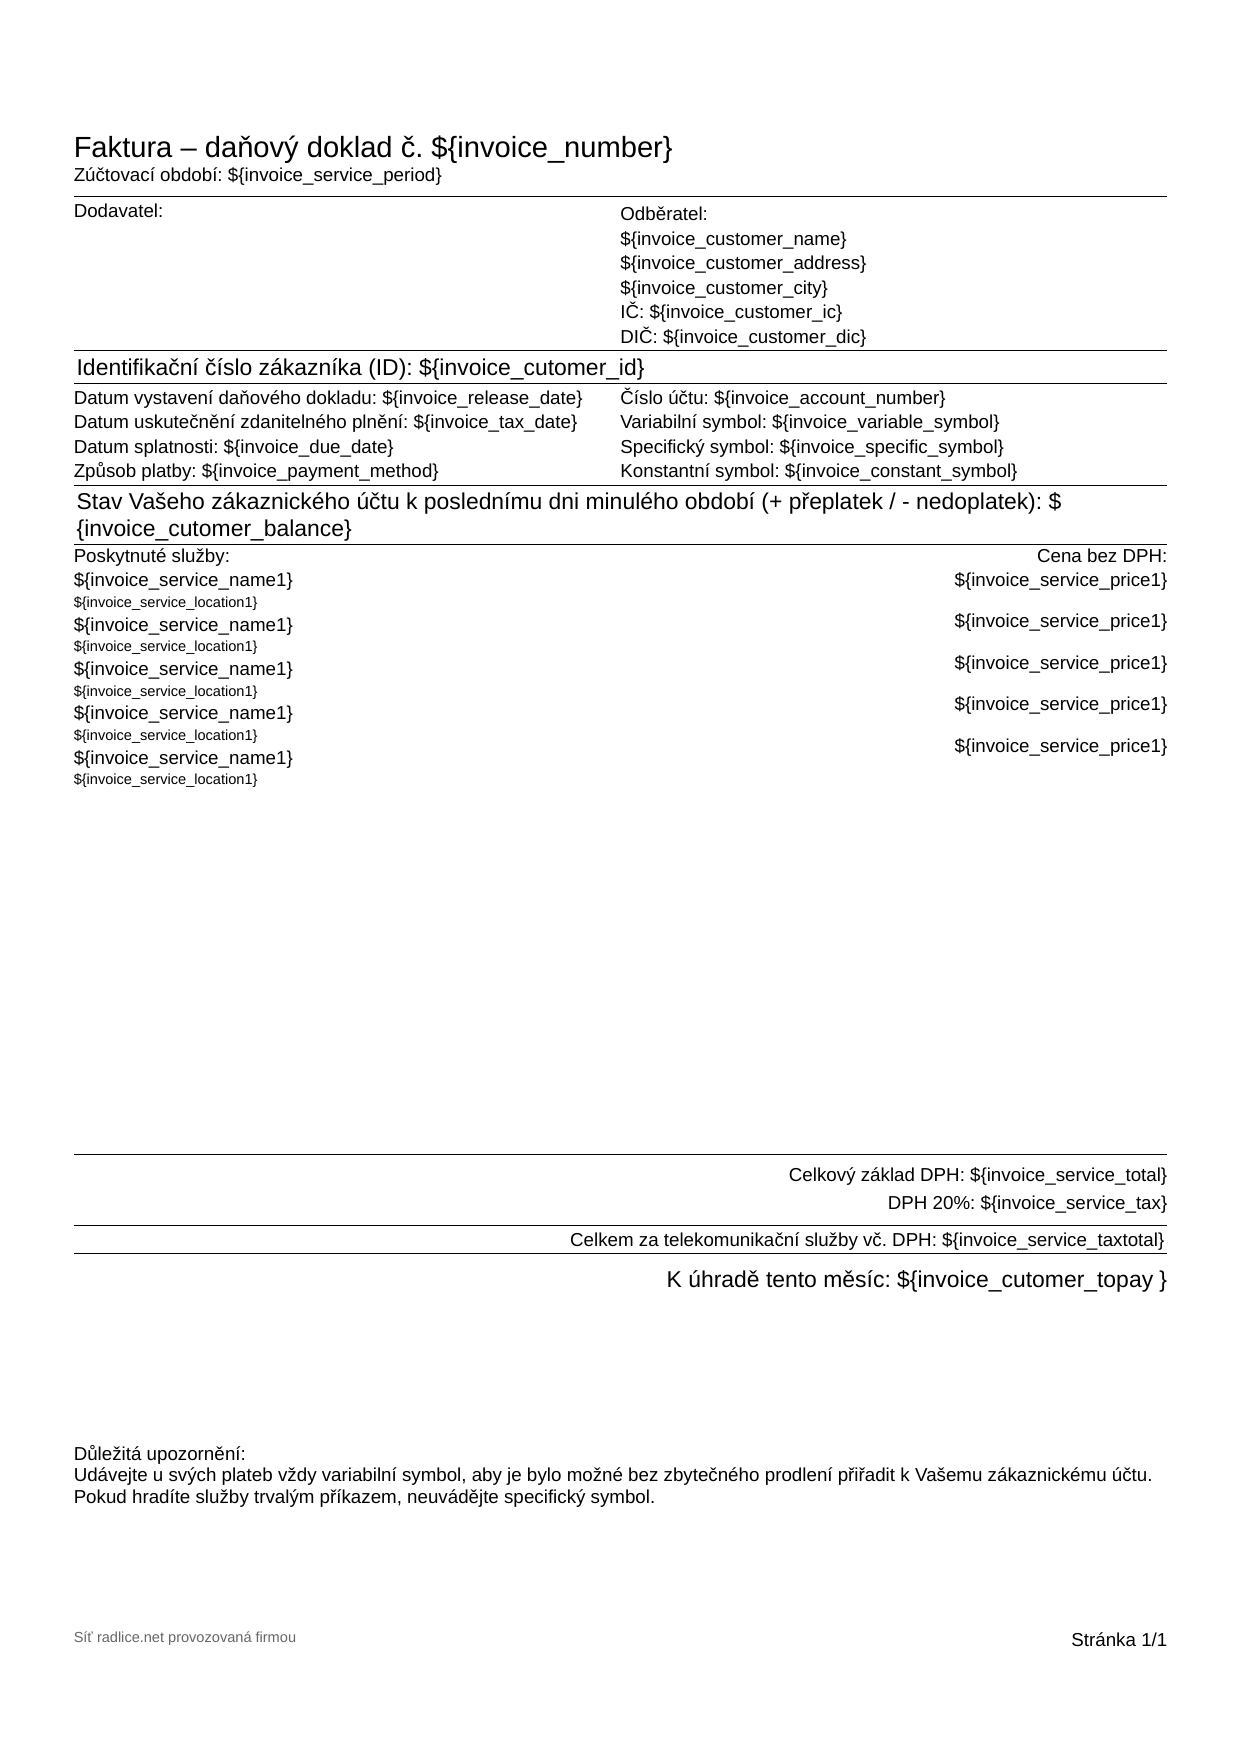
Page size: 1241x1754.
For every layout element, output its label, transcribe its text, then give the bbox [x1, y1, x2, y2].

text ${invoice_service_location1} [73, 593, 906, 610]
text Datum vystavení daňového dokladu: ${invoice_release_date} [73, 386, 620, 408]
text Celkem za telekomunikační služby vč. DPH: ${invoice_service_taxtotal} [73, 1226, 1167, 1254]
text ${invoice_service_name1} [73, 569, 906, 591]
text Poskytnuté služby: [73, 544, 906, 566]
text ${invoice_service_name1} [73, 658, 906, 679]
text Datum uskutečnění zdanitelného plnění: ${invoice_tax_date} [73, 411, 620, 433]
text ${invoice_service_location1} [73, 771, 906, 788]
text Číslo účtu: ${invoice_account_number} [620, 386, 1167, 408]
text ${invoice_service_name1} [73, 613, 906, 635]
text Dodavatel: [73, 200, 620, 221]
text DIČ: ${invoice_customer_dic} [620, 326, 1167, 347]
text Konstantní symbol: ${invoice_constant_symbol} [620, 460, 1167, 482]
text ${invoice_service_name1} [73, 702, 906, 724]
text Odběratel: [620, 203, 1167, 224]
text ${invoice_service_location1} [73, 638, 906, 655]
text Způsob platby: ${invoice_payment_method} [73, 460, 620, 482]
text ${invoice_service_location1} [73, 727, 906, 743]
text IČ: ${invoice_customer_ic} [620, 301, 1167, 323]
text Pokud hradíte služby trvalým příkazem, neuvádějte specifický symbol. [73, 1485, 1167, 1507]
text Stav Vašeho zákaznického účtu k poslednímu dni minulého období (+ přeplatek / - nedoplatek): ${invoice_cutomer_balance} [73, 486, 1167, 544]
text Celkový základ DPH: ${invoice_service_total} [73, 1164, 1167, 1186]
text DPH 20%: ${invoice_service_tax} [73, 1192, 1167, 1213]
text ${invoice_customer_city} [620, 276, 1167, 298]
text ${invoice_service_price1} [906, 652, 1167, 673]
text Datum splatnosti: ${invoice_due_date} [73, 436, 620, 457]
text Udávejte u svých plateb vždy variabilní symbol, aby je bylo možné bez zbytečného prodlení přiřadit k Vašemu zákaznickému účtu. [73, 1464, 1167, 1485]
text ${invoice_service_price1} [906, 734, 1167, 756]
text Identifikační číslo zákazníka (ID): ${invoice_cutomer_id} [73, 351, 1167, 383]
text ${invoice_service_price1} [906, 610, 1167, 632]
text Důležitá upozornění: [73, 1442, 1167, 1464]
text Zúčtovací období: ${invoice_service_period} [73, 164, 1167, 185]
text Cena bez DPH: [906, 545, 1167, 566]
text K úhradě tento měsíc: ${invoice_cutomer_topay } [73, 1266, 1167, 1292]
text ${invoice_service_location1} [73, 682, 906, 699]
text ${invoice_customer_name} [620, 227, 1167, 249]
text ${invoice_customer_address} [620, 252, 1167, 273]
text ${invoice_service_name1} [73, 746, 906, 768]
text Faktura – daňový doklad č. ${invoice_number} [73, 130, 1167, 164]
text ${invoice_service_price1} [906, 693, 1167, 714]
text Variabilní symbol: ${invoice_variable_symbol} [620, 411, 1167, 433]
text ${invoice_service_price1} [907, 569, 1167, 591]
text Specifický symbol: ${invoice_specific_symbol} [620, 436, 1167, 457]
